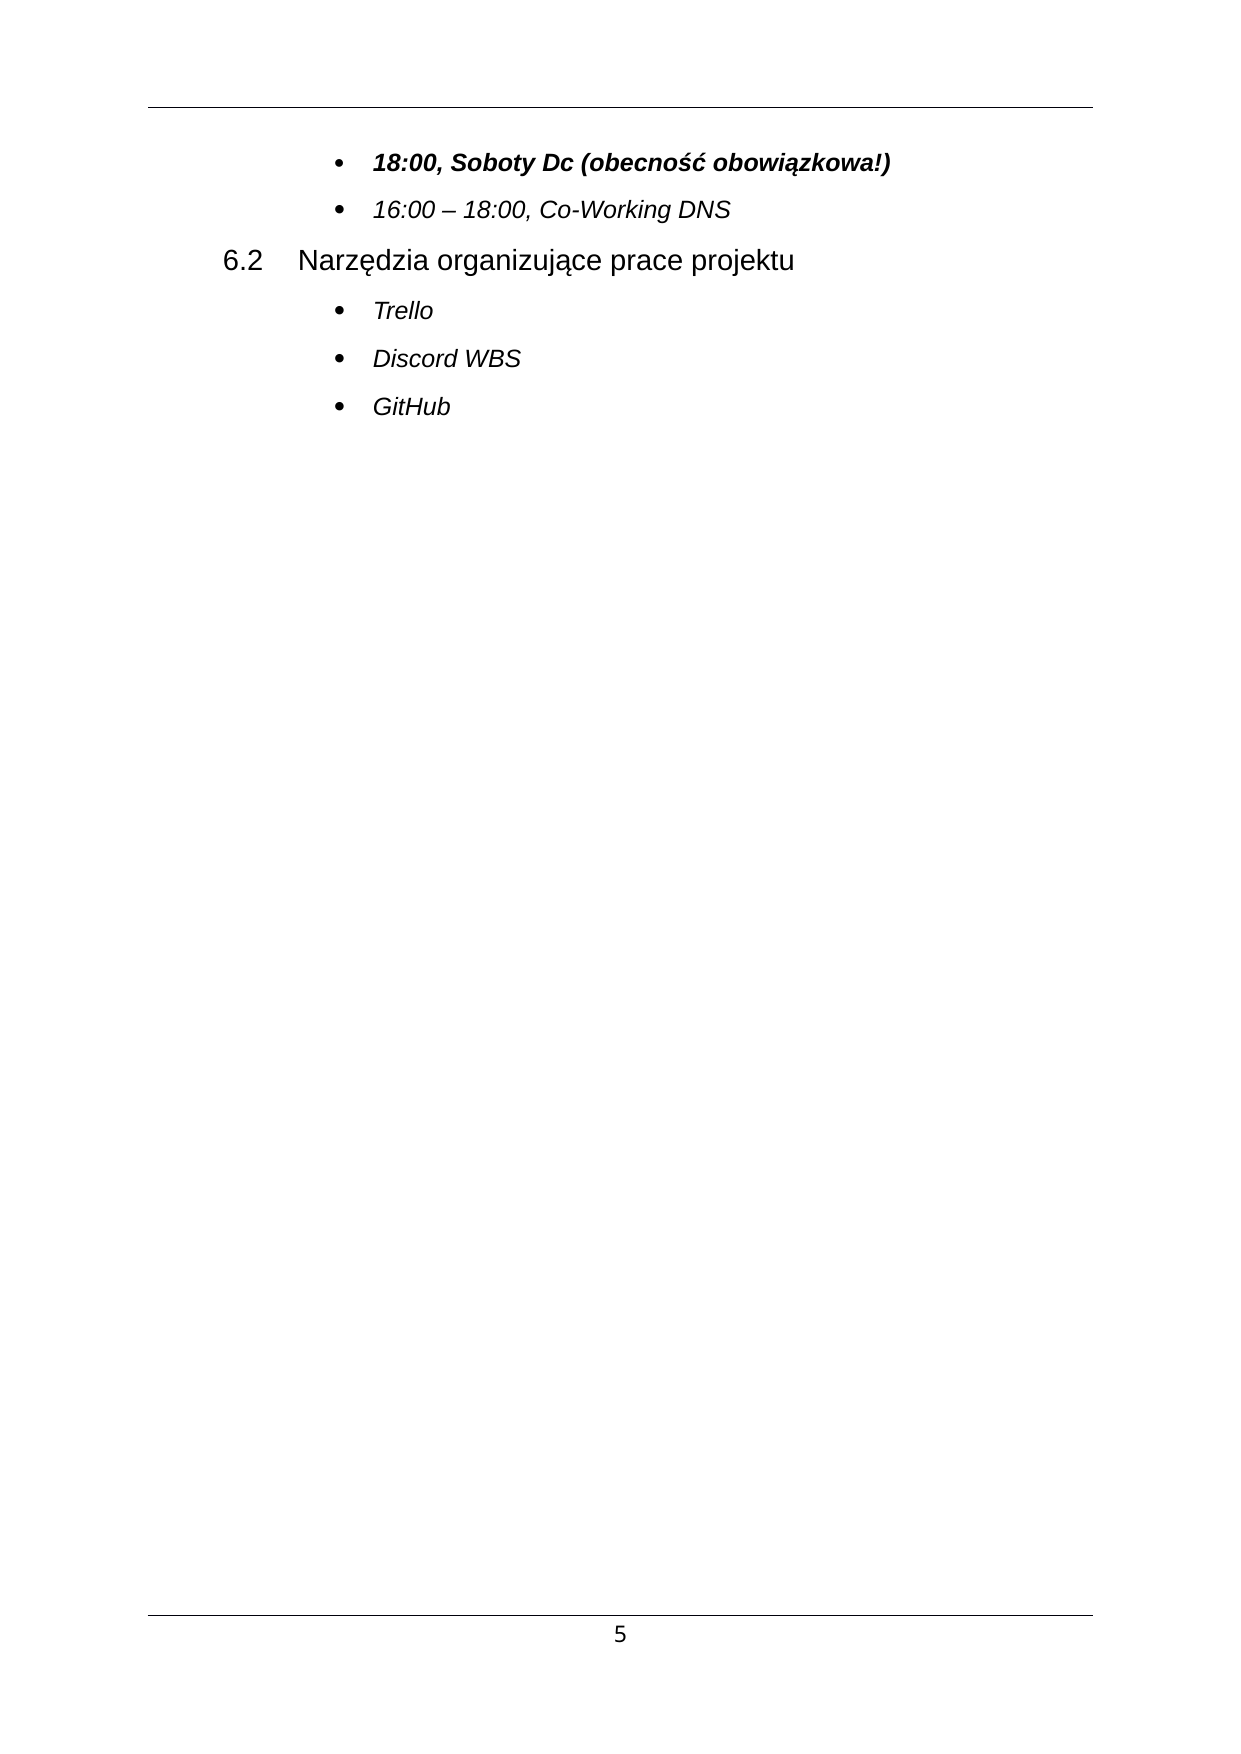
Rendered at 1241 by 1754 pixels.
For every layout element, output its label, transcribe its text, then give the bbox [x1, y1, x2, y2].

list 18:00, Soboty Dc (obecność obowiązkowa!) [335, 148, 1093, 176]
list GitHub [335, 392, 1093, 420]
list Trello [335, 296, 1093, 325]
list 16:00 – 18:00, Co-Working DNS [335, 195, 1093, 224]
list Narzędzia organizujące prace projektu [223, 243, 1093, 277]
list Discord WBS [335, 344, 1093, 373]
